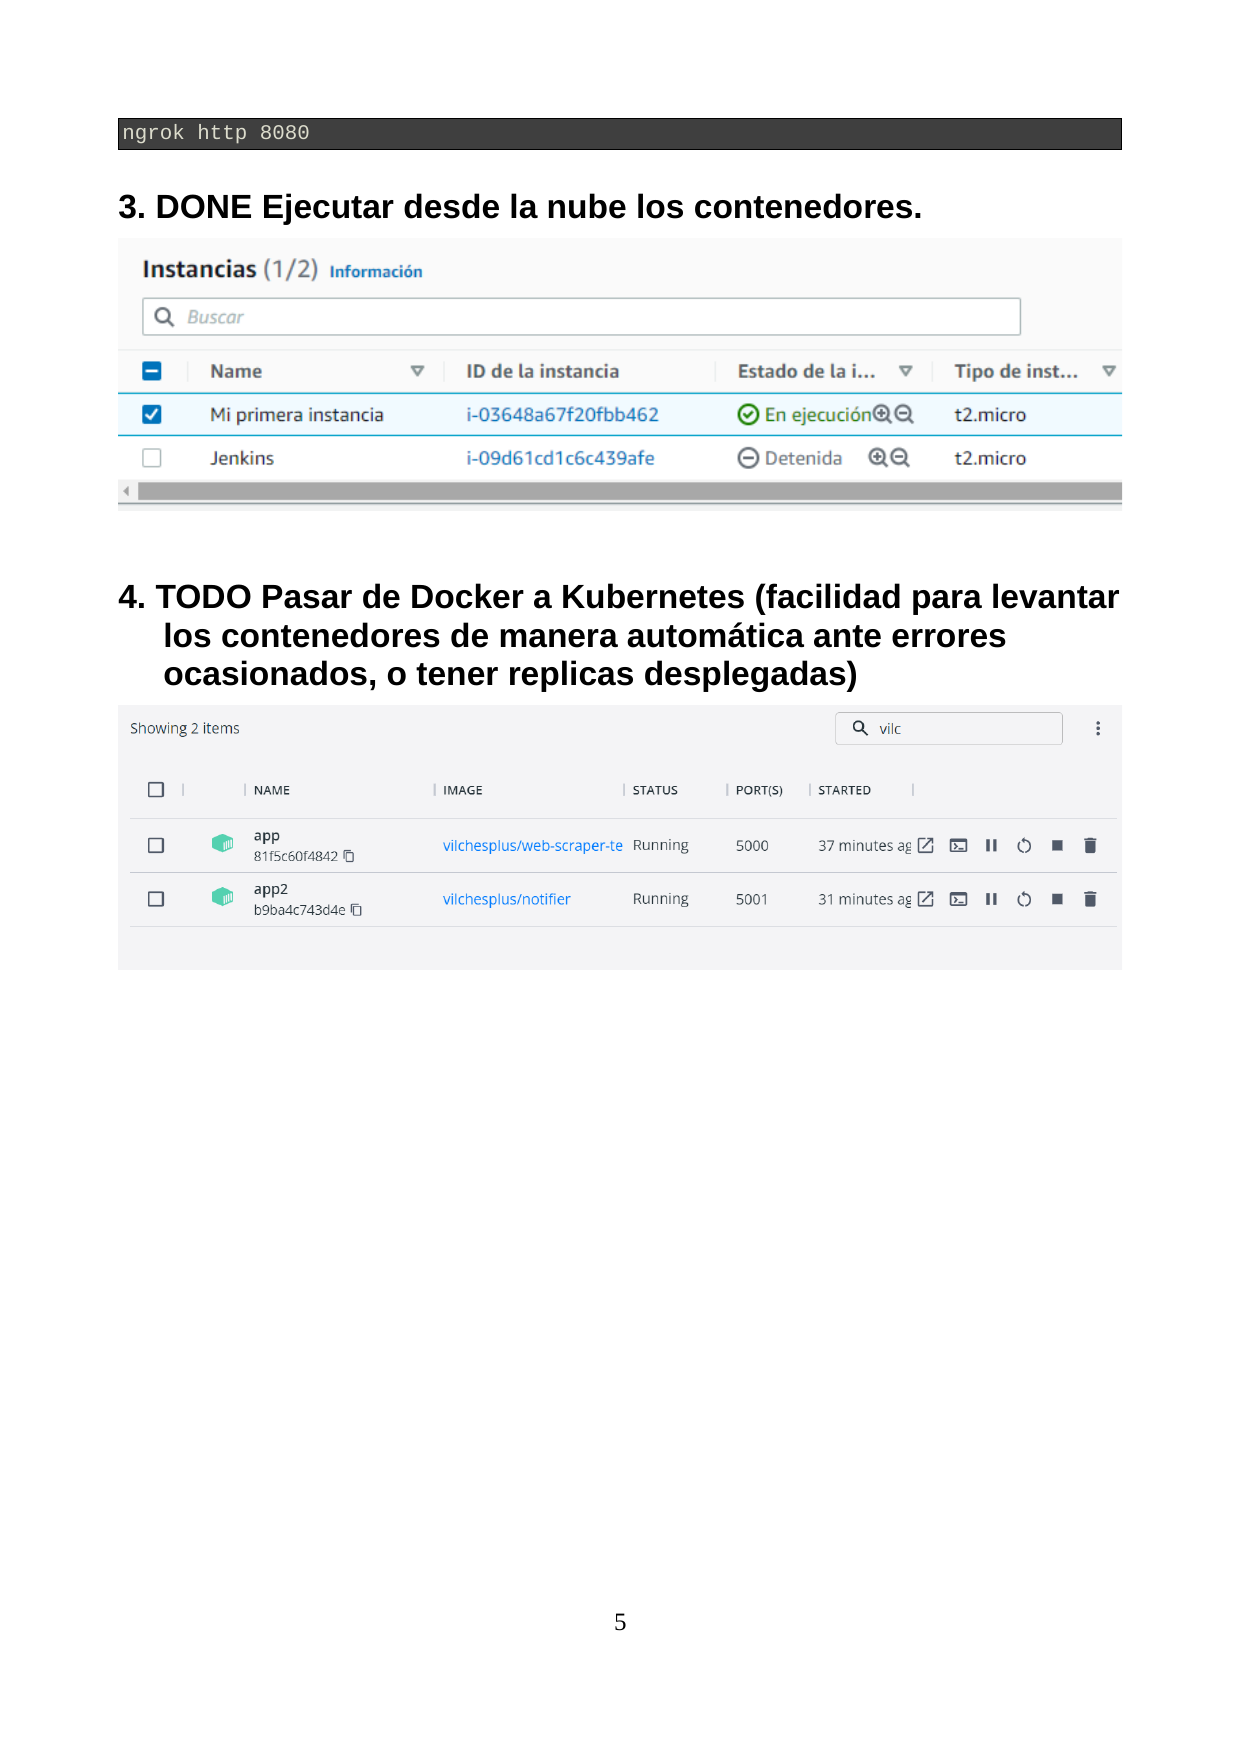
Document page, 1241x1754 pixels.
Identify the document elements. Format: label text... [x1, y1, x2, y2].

subtitle TODO Pasar de Docker a Kubernetes (facilidad para levantar los contenedores de manera automática ante errores ocasionados, o tener replicas desplegadas) [118, 577, 1122, 693]
text ngrok http 8080 [119, 119, 1121, 149]
subtitle DONE Ejecutar desde la nube los contenedores. [118, 187, 1122, 226]
